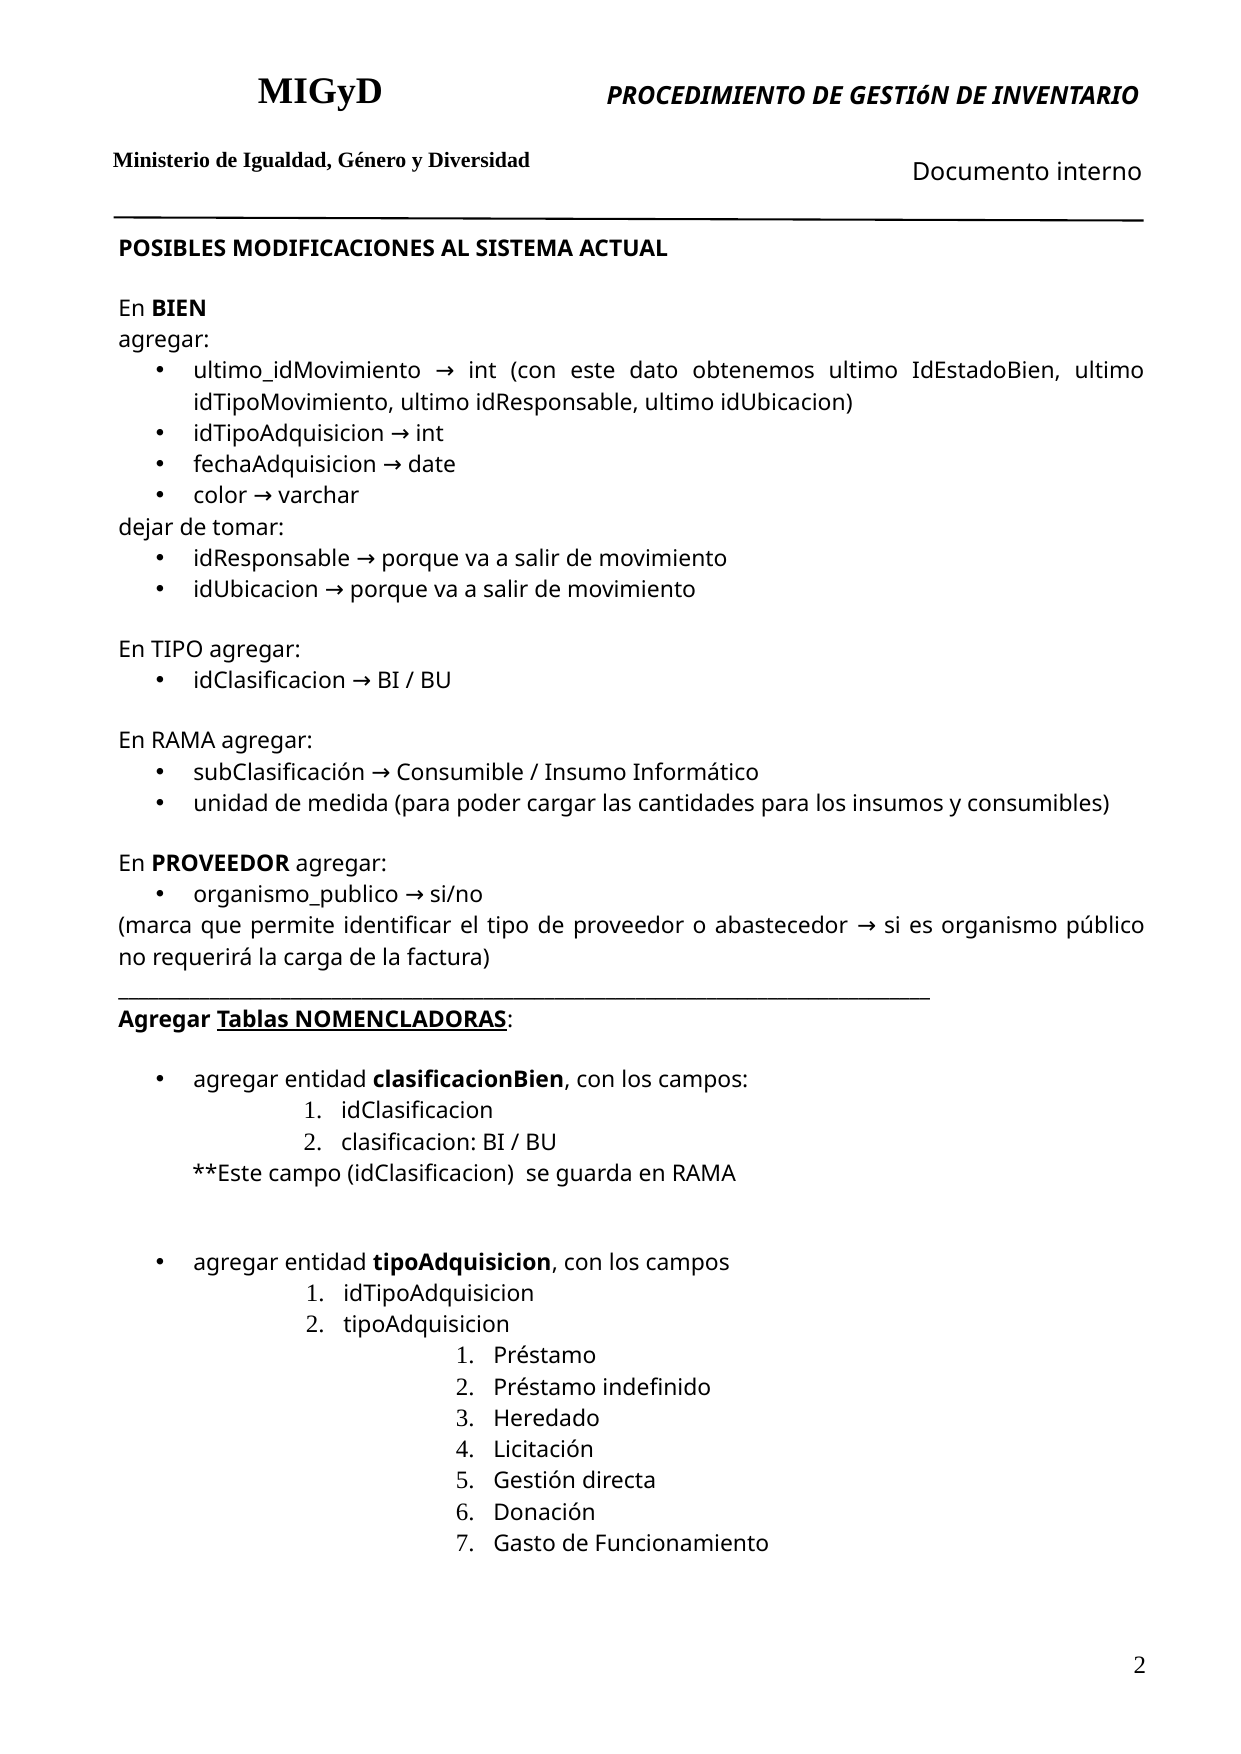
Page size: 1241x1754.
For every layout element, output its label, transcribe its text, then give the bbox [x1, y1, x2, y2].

text En PROVEEDOR agregar: [118, 847, 1146, 878]
text En TIPO agregar: [118, 633, 1146, 664]
text agregar: [118, 323, 1146, 354]
list agregar entidad clasificacionBien, con los campos: [156, 1063, 1146, 1094]
list Gasto de Funcionamiento [456, 1527, 1146, 1558]
list idClasificacion [303, 1094, 1146, 1125]
list Préstamo indefinido [456, 1370, 1146, 1402]
list organismo_publico → si/no [156, 878, 1146, 909]
list color → varchar [156, 479, 1146, 510]
list Gestión directa [456, 1464, 1146, 1495]
text ________________________________________________________________________________ [118, 972, 1146, 1003]
list Donación [456, 1495, 1146, 1527]
list subClasificación → Consumible / Insumo Informático [156, 755, 1146, 787]
list idClasificacion → BI / BU [156, 664, 1146, 695]
list agregar entidad tipoAdquisicion, con los campos [156, 1245, 1146, 1277]
text dejar de tomar: [118, 510, 1146, 542]
list tipoAdquisicion [306, 1308, 1146, 1339]
text En RAMA agregar: [118, 724, 1146, 755]
list idUbicacion → porque va a salir de movimiento [156, 573, 1146, 604]
list Préstamo [456, 1339, 1146, 1370]
list idTipoAdquisicion → int [156, 417, 1146, 448]
text Agregar Tablas NOMENCLADORAS: [118, 1003, 1146, 1034]
list idResponsable → porque va a salir de movimiento [156, 542, 1146, 573]
list clasificacion: BI / BU [303, 1125, 1146, 1157]
list Licitación [456, 1433, 1146, 1464]
list unidad de medida (para poder cargar las cantidades para los insumos y consumibles) [156, 787, 1146, 818]
list ultimo_idMovimiento → int (con este dato obtenemos ultimo IdEstadoBien, ultimo idTipoMovimiento, ultimo idResponsable, ultimo idUbicacion) [156, 354, 1146, 417]
text POSIBLES MODIFICACIONES AL SISTEMA ACTUAL [118, 232, 1146, 263]
text (marca que permite identificar el tipo de proveedor o abastecedor → si es organismo público no requerirá la carga de la factura) [118, 909, 1146, 972]
list Heredado [456, 1402, 1146, 1433]
text **Este campo (idClasificacion) se guarda en RAMA [118, 1157, 1146, 1188]
text En BIEN [118, 292, 1146, 323]
list idTipoAdquisicion [306, 1277, 1146, 1308]
list fechaAdquisicion → date [156, 448, 1146, 479]
